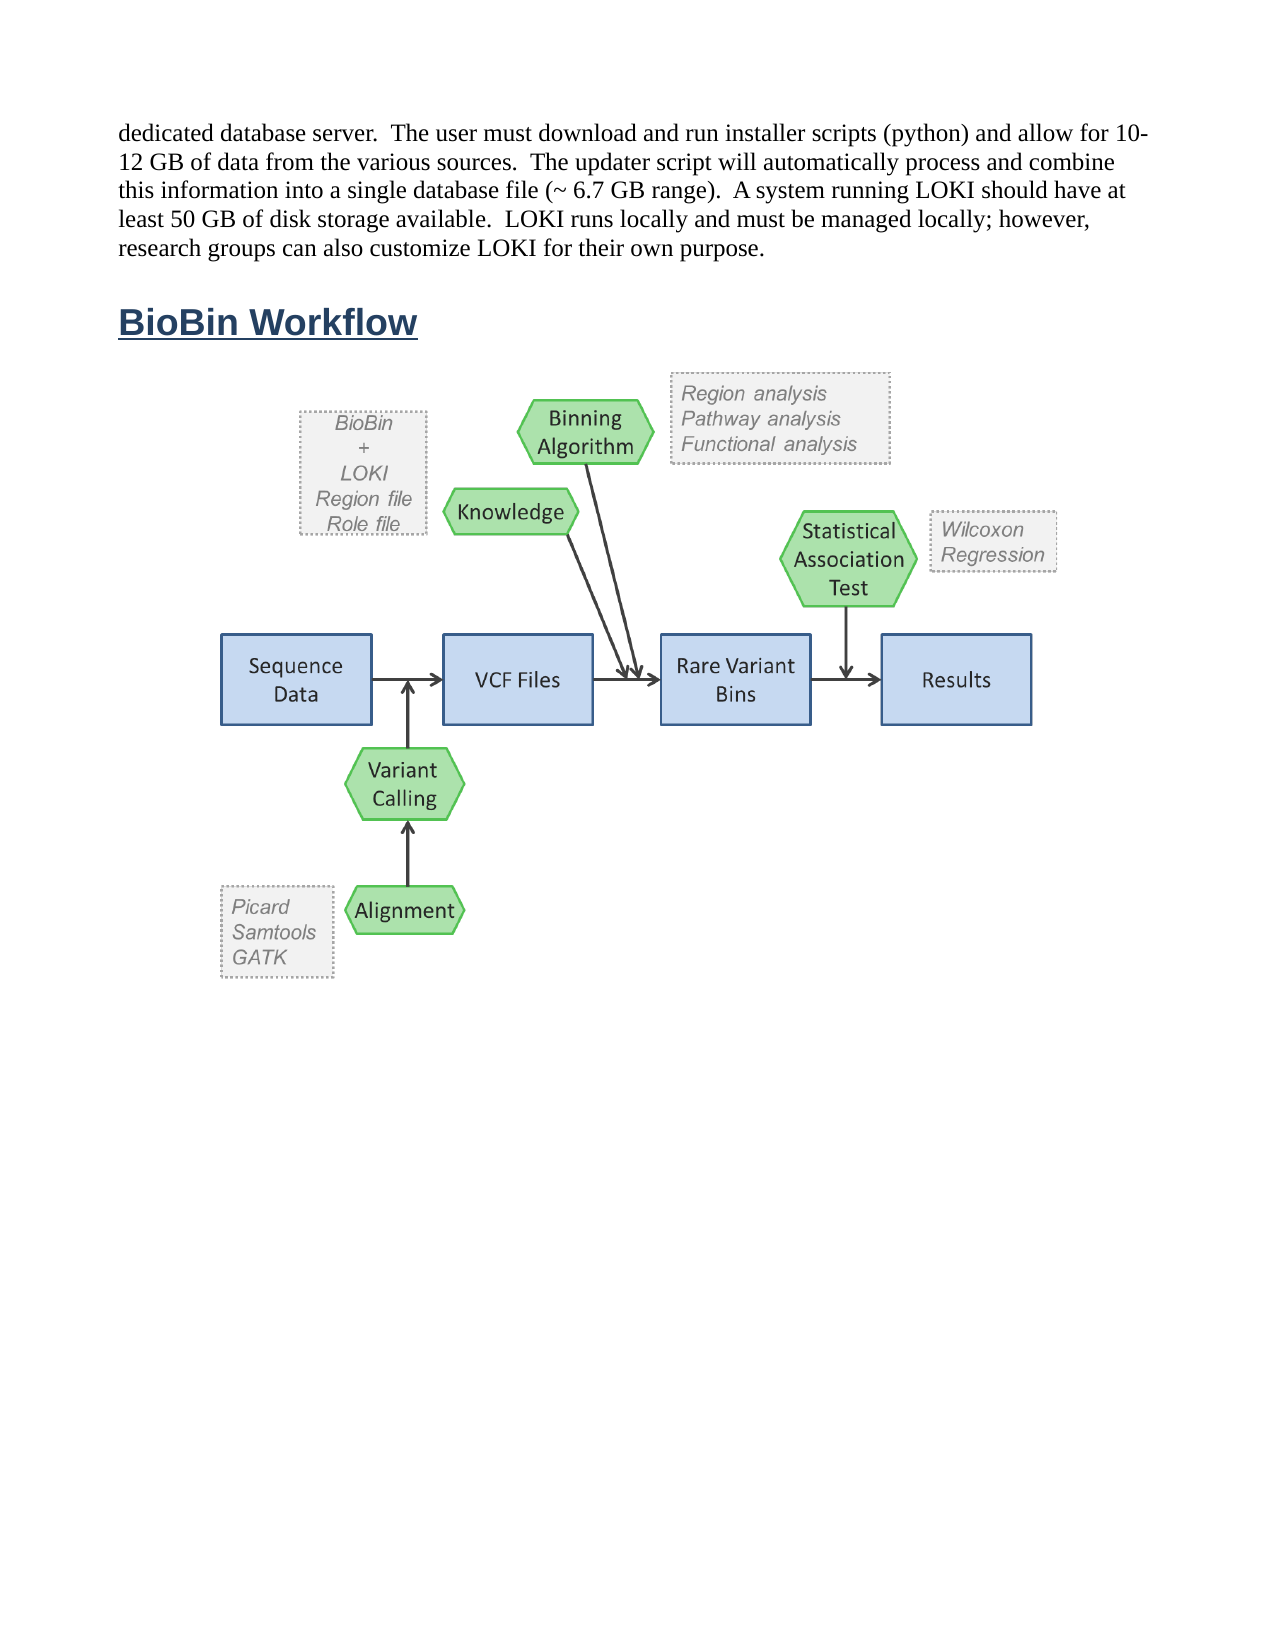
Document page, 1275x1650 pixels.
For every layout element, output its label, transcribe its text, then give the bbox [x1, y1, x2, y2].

text dedicated database server. The user must download and run installer scripts (python) and allow for 10-12 GB of data from the various sources. The updater script will automatically process and combine this information into a single database file (~ 6.7 GB range). A system running LOKI should have at least 50 GB of disk storage available. LOKI runs locally and must be managed locally; however, research groups can also customize LOKI for their own purpose. [118, 118, 1157, 262]
text BioBin Workflow [118, 300, 1157, 343]
